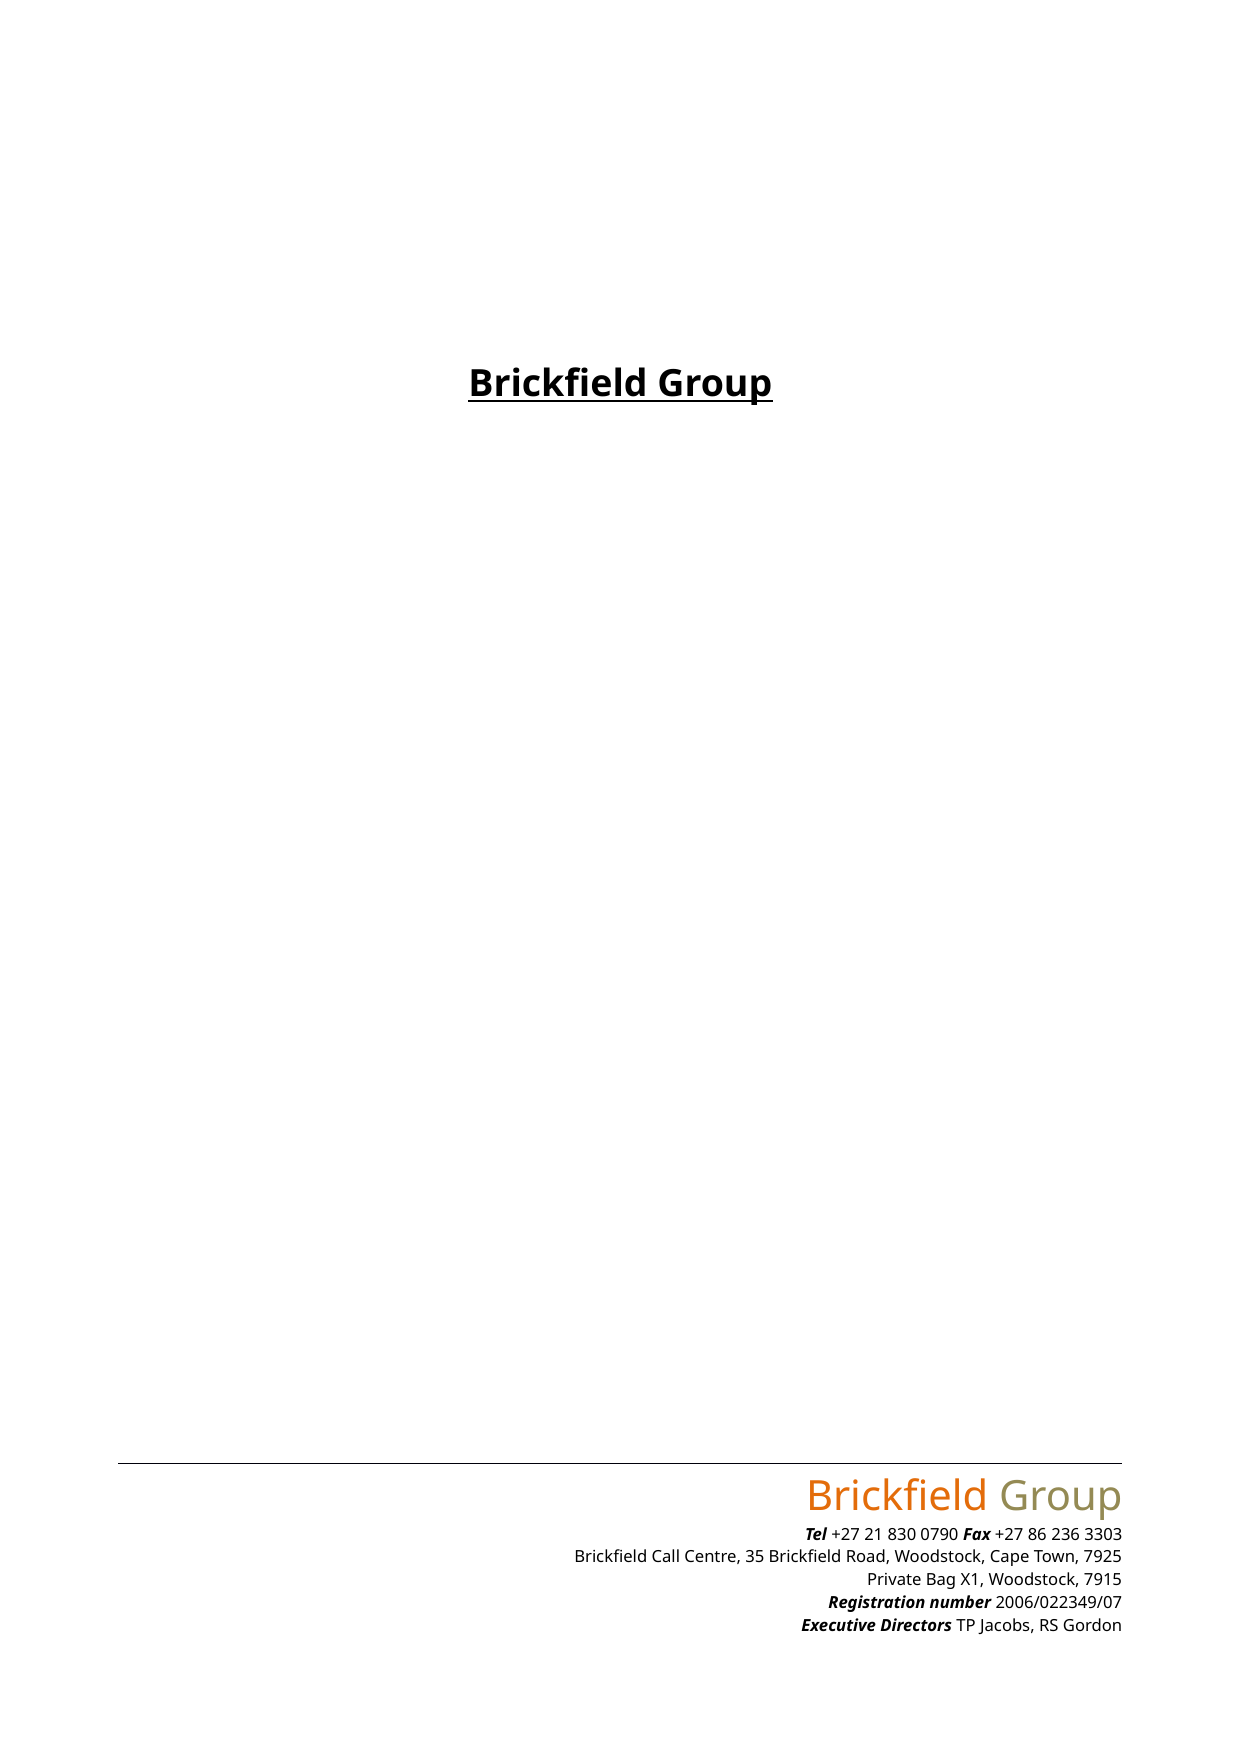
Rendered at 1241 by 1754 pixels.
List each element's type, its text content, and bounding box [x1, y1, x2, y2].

text Brickfield Group [118, 356, 1122, 407]
